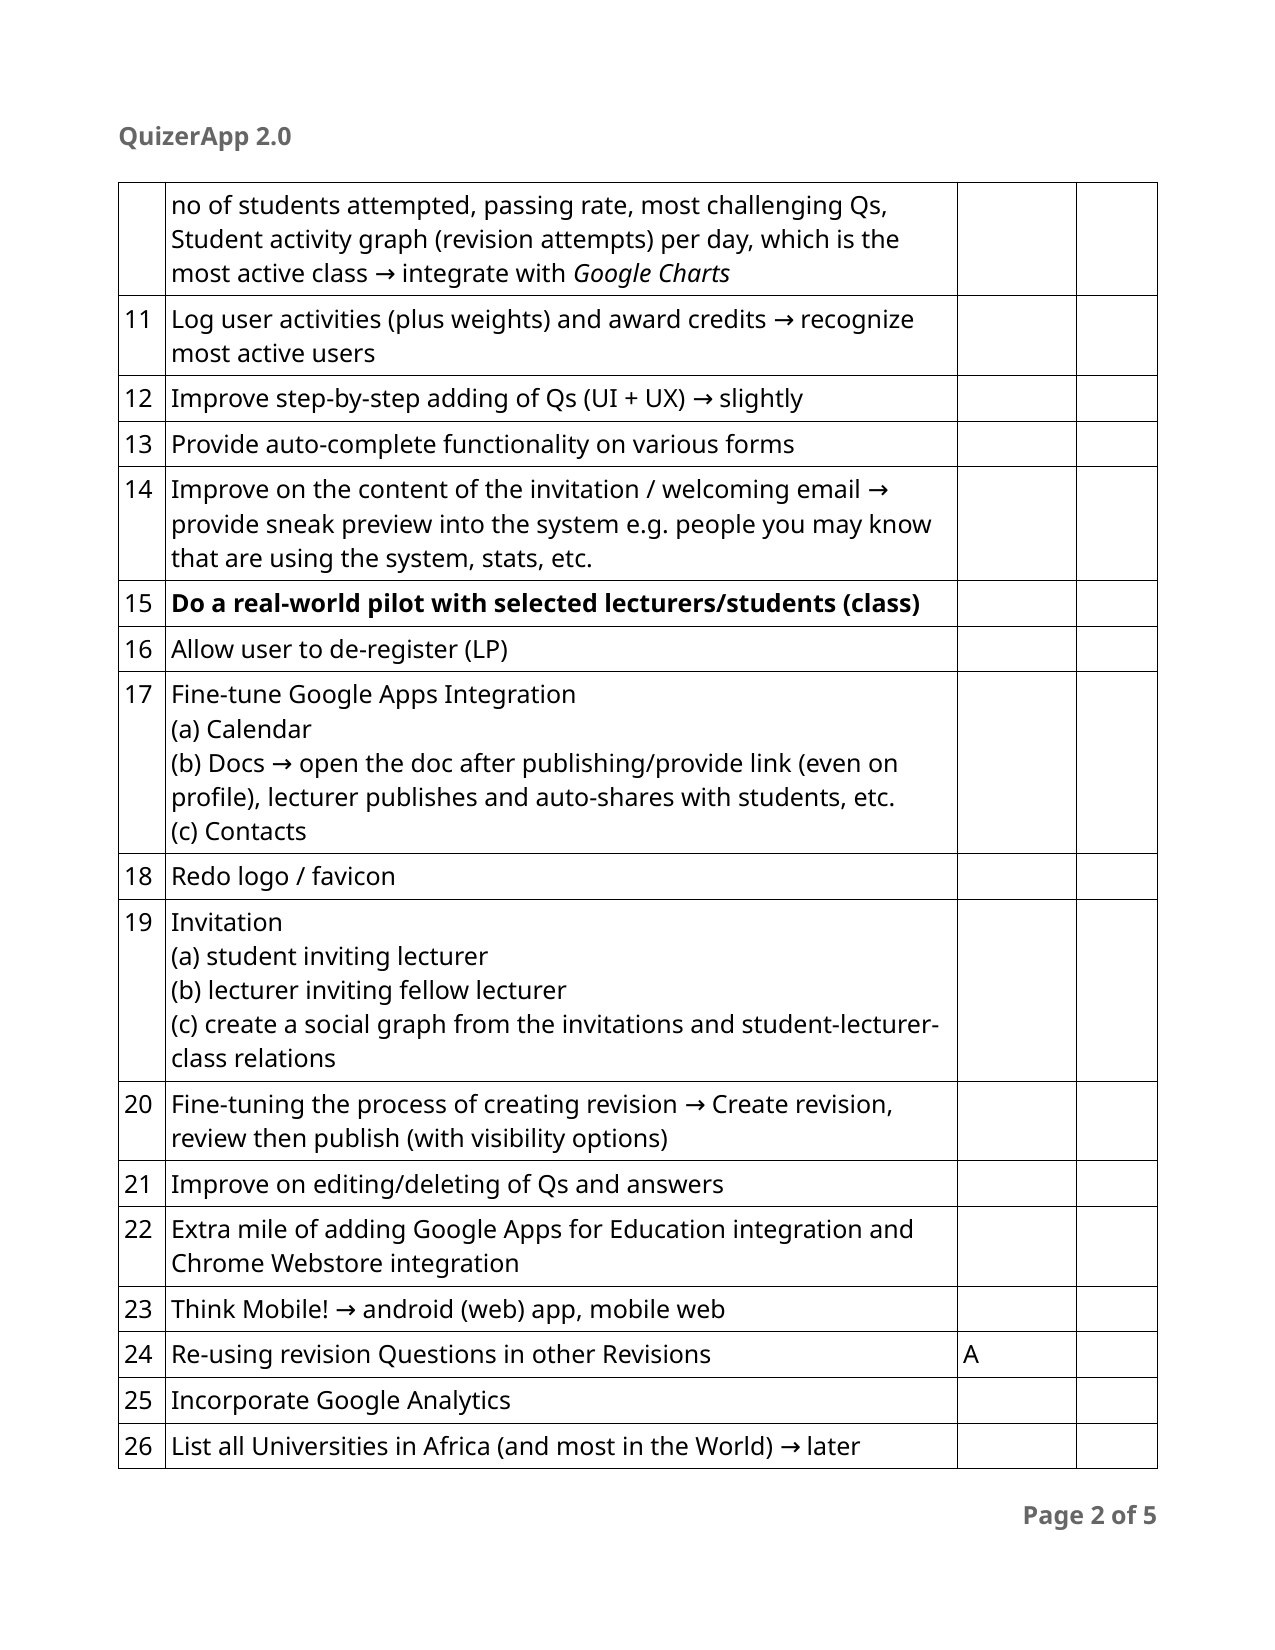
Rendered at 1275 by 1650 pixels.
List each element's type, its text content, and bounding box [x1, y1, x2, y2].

table_cell 21 [119, 1161, 165, 1206]
table_cell List all Universities in Africa (and most in the World) → later [166, 1424, 957, 1468]
table_cell Provide auto-complete functionality on various forms [166, 422, 957, 466]
table_cell 26 [119, 1424, 165, 1468]
table_cell [958, 467, 1076, 580]
table_cell [1077, 1378, 1157, 1423]
table_cell [958, 422, 1076, 466]
table_cell Fine-tuning the process of creating revision → Create revision, review then publish (with visibility options) [166, 1082, 957, 1160]
table_cell [958, 1378, 1076, 1423]
table_cell [119, 183, 165, 295]
table_cell [1077, 1161, 1157, 1206]
table_cell Incorporate Google Analytics [166, 1378, 957, 1423]
table_cell A [958, 1332, 1076, 1377]
table_cell [958, 854, 1076, 899]
table_cell [958, 1082, 1076, 1160]
table_cell [1077, 467, 1157, 580]
table_cell Re-using revision Questions in other Revisions [166, 1332, 957, 1377]
table_cell [958, 1287, 1076, 1331]
table_cell [1077, 900, 1157, 1081]
table_cell Log user activities (plus weights) and award credits → recognize most active users [166, 296, 957, 375]
table_cell [958, 1161, 1076, 1206]
table_cell 13 [119, 422, 165, 466]
table_cell 20 [119, 1082, 165, 1160]
table_cell [958, 1207, 1076, 1286]
table_cell 25 [119, 1378, 165, 1423]
table_cell [1077, 1082, 1157, 1160]
table_cell 11 [119, 296, 165, 375]
table_cell [958, 296, 1076, 375]
table_cell 14 [119, 467, 165, 580]
table_cell [1077, 581, 1157, 626]
table_cell Fine-tune Google Apps Integration (a) Calendar (b) Docs → open the doc after publishing/provide link (even on profile), lecturer publishes and auto-shares with students, etc. (c) Contacts [166, 672, 957, 853]
table_cell 24 [119, 1332, 165, 1377]
table_cell 23 [119, 1287, 165, 1331]
table_cell 16 [119, 627, 165, 671]
table_cell [958, 627, 1076, 671]
table_cell Redo logo / favicon [166, 854, 957, 899]
table_cell [1077, 376, 1157, 421]
table_cell [1077, 854, 1157, 899]
table_cell [958, 376, 1076, 421]
table_cell [958, 581, 1076, 626]
table_cell Improve step-by-step adding of Qs (UI + UX) → slightly [166, 376, 957, 421]
table_cell Do a real-world pilot with selected lecturers/students (class) [166, 581, 957, 626]
table_cell [958, 183, 1076, 295]
table_cell 17 [119, 672, 165, 853]
table_cell [958, 1424, 1076, 1468]
table_cell 22 [119, 1207, 165, 1286]
table_cell [1077, 183, 1157, 295]
table_cell Extra mile of adding Google Apps for Education integration and Chrome Webstore integration [166, 1207, 957, 1286]
table_cell 18 [119, 854, 165, 899]
table_cell Improve on the content of the invitation / welcoming email → provide sneak preview into the system e.g. people you may know that are using the system, stats, etc. [166, 467, 957, 580]
table_cell [1077, 296, 1157, 375]
table_cell Allow user to de-register (LP) [166, 627, 957, 671]
table_cell Invitation (a) student inviting lecturer (b) lecturer inviting fellow lecturer (c) create a social graph from the invitations and student-lecturer-class relations [166, 900, 957, 1081]
table_cell 19 [119, 900, 165, 1081]
table_cell [1077, 627, 1157, 671]
table_cell [1077, 1207, 1157, 1286]
table_cell Think Mobile! → android (web) app, mobile web [166, 1287, 957, 1331]
table_cell [1077, 1332, 1157, 1377]
table_cell 15 [119, 581, 165, 626]
table_cell [1077, 1287, 1157, 1331]
table_cell [1077, 672, 1157, 853]
table_cell [958, 900, 1076, 1081]
table_cell [958, 672, 1076, 853]
table_cell 12 [119, 376, 165, 421]
table_cell [1077, 1424, 1157, 1468]
table_cell Improve on editing/deleting of Qs and answers [166, 1161, 957, 1206]
table_cell no of students attempted, passing rate, most challenging Qs, Student activity graph (revision attempts) per day, which is the most active class → integrate with Google Charts [166, 183, 957, 295]
table_cell [1077, 422, 1157, 466]
